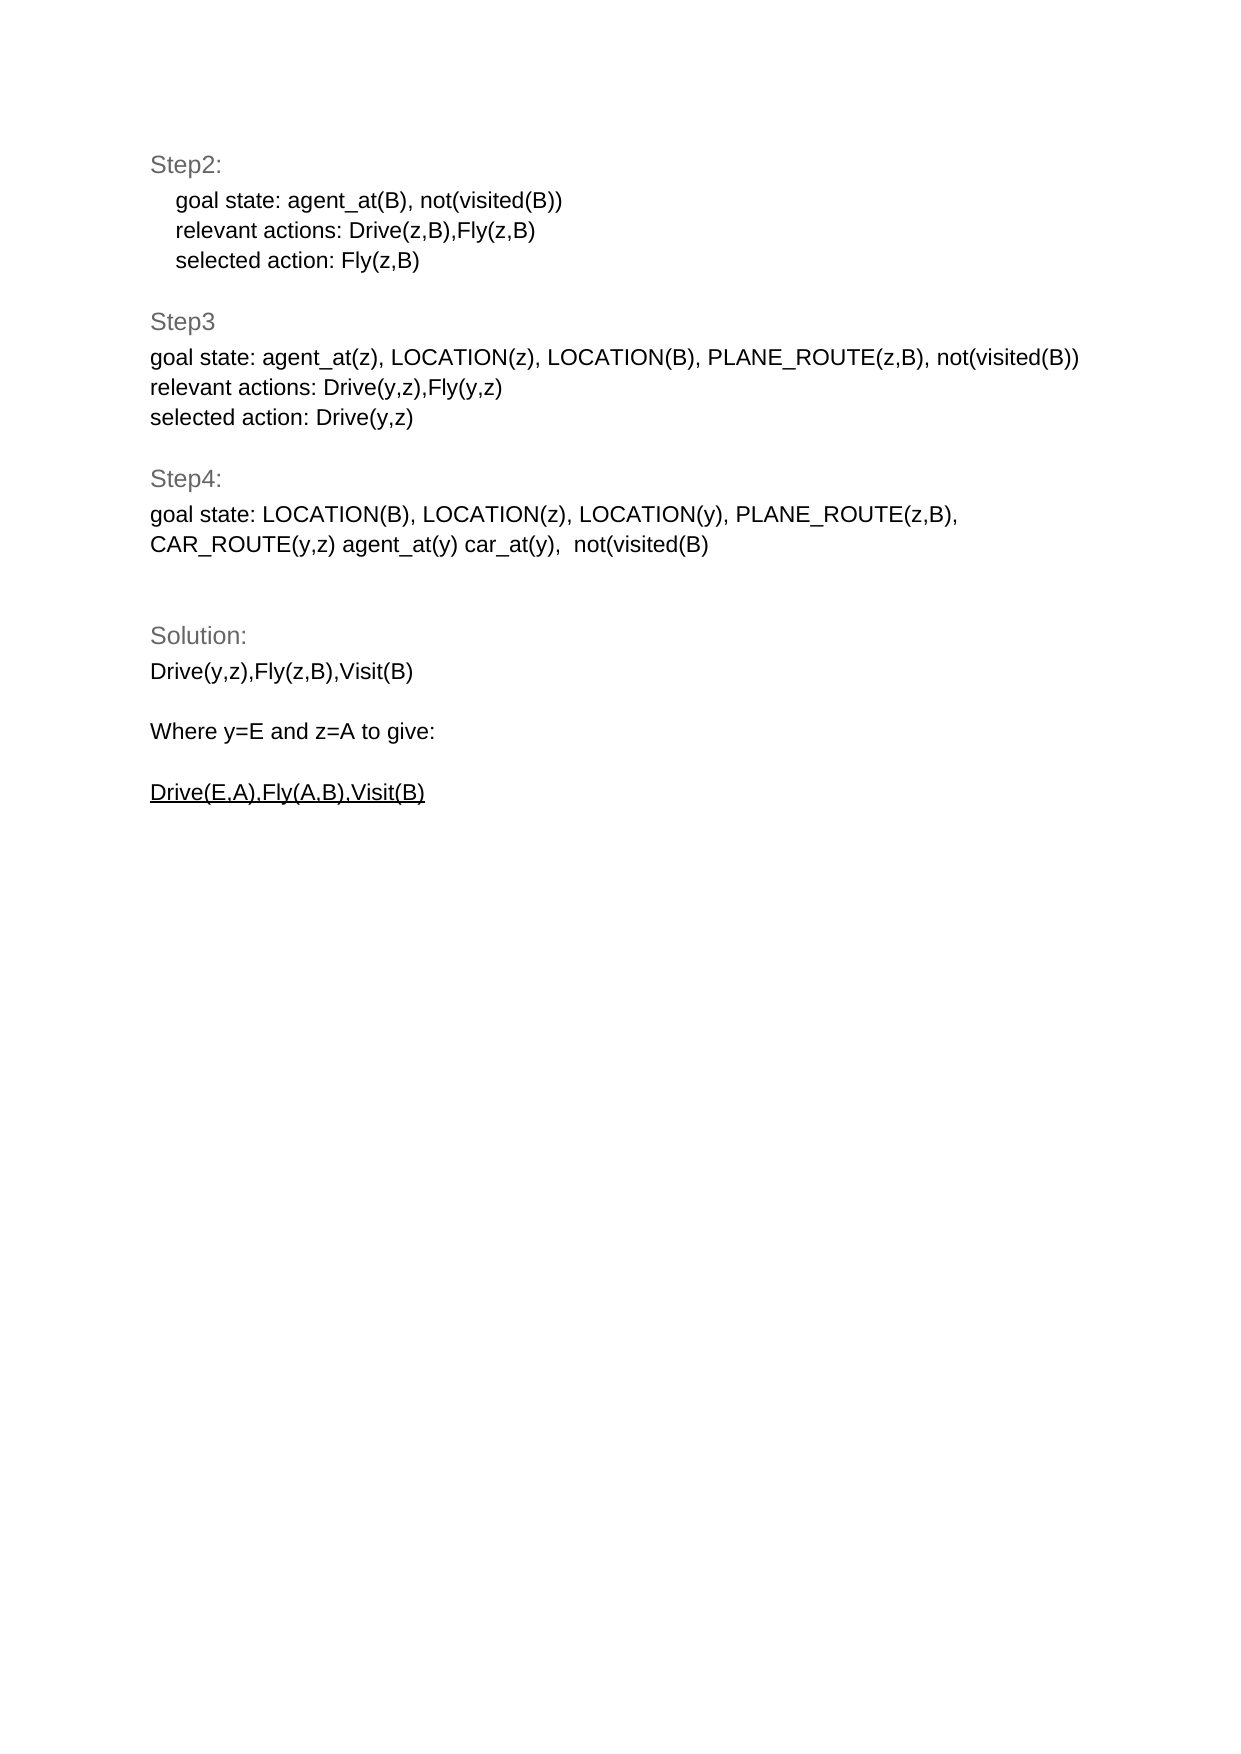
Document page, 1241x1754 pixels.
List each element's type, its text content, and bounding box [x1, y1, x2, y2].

text Drive(y,z),Fly(z,B),Visit(B) [150, 658, 1090, 684]
text Drive(E,A),Fly(A,B),Visit(B) [150, 778, 1090, 805]
text goal state: LOCATION(B), LOCATION(z), LOCATION(y), PLANE_ROUTE(z,B), CAR_ROUTE(y,z) agent_at(y) car_at(y), not(visited(B) [150, 501, 1090, 557]
text goal state: agent_at(z), LOCATION(z), LOCATION(B), PLANE_ROUTE(z,B), not(visited(B)) [150, 344, 1090, 370]
text relevant actions: Drive(y,z),Fly(y,z) [150, 374, 1090, 401]
text selected action: Drive(y,z) [150, 404, 1090, 431]
subtitle Solution: [150, 621, 1090, 649]
text selected action: Fly(z,B) [150, 247, 1090, 274]
text Where y=E and z=A to give: [150, 718, 1090, 744]
text relevant actions: Drive(z,B),Fly(z,B) [150, 217, 1090, 244]
text goal state: agent_at(B), not(visited(B)) [150, 187, 1090, 213]
subtitle Step4: [150, 464, 1090, 492]
subtitle Step2: [150, 150, 1090, 179]
subtitle Step3 [150, 307, 1090, 336]
